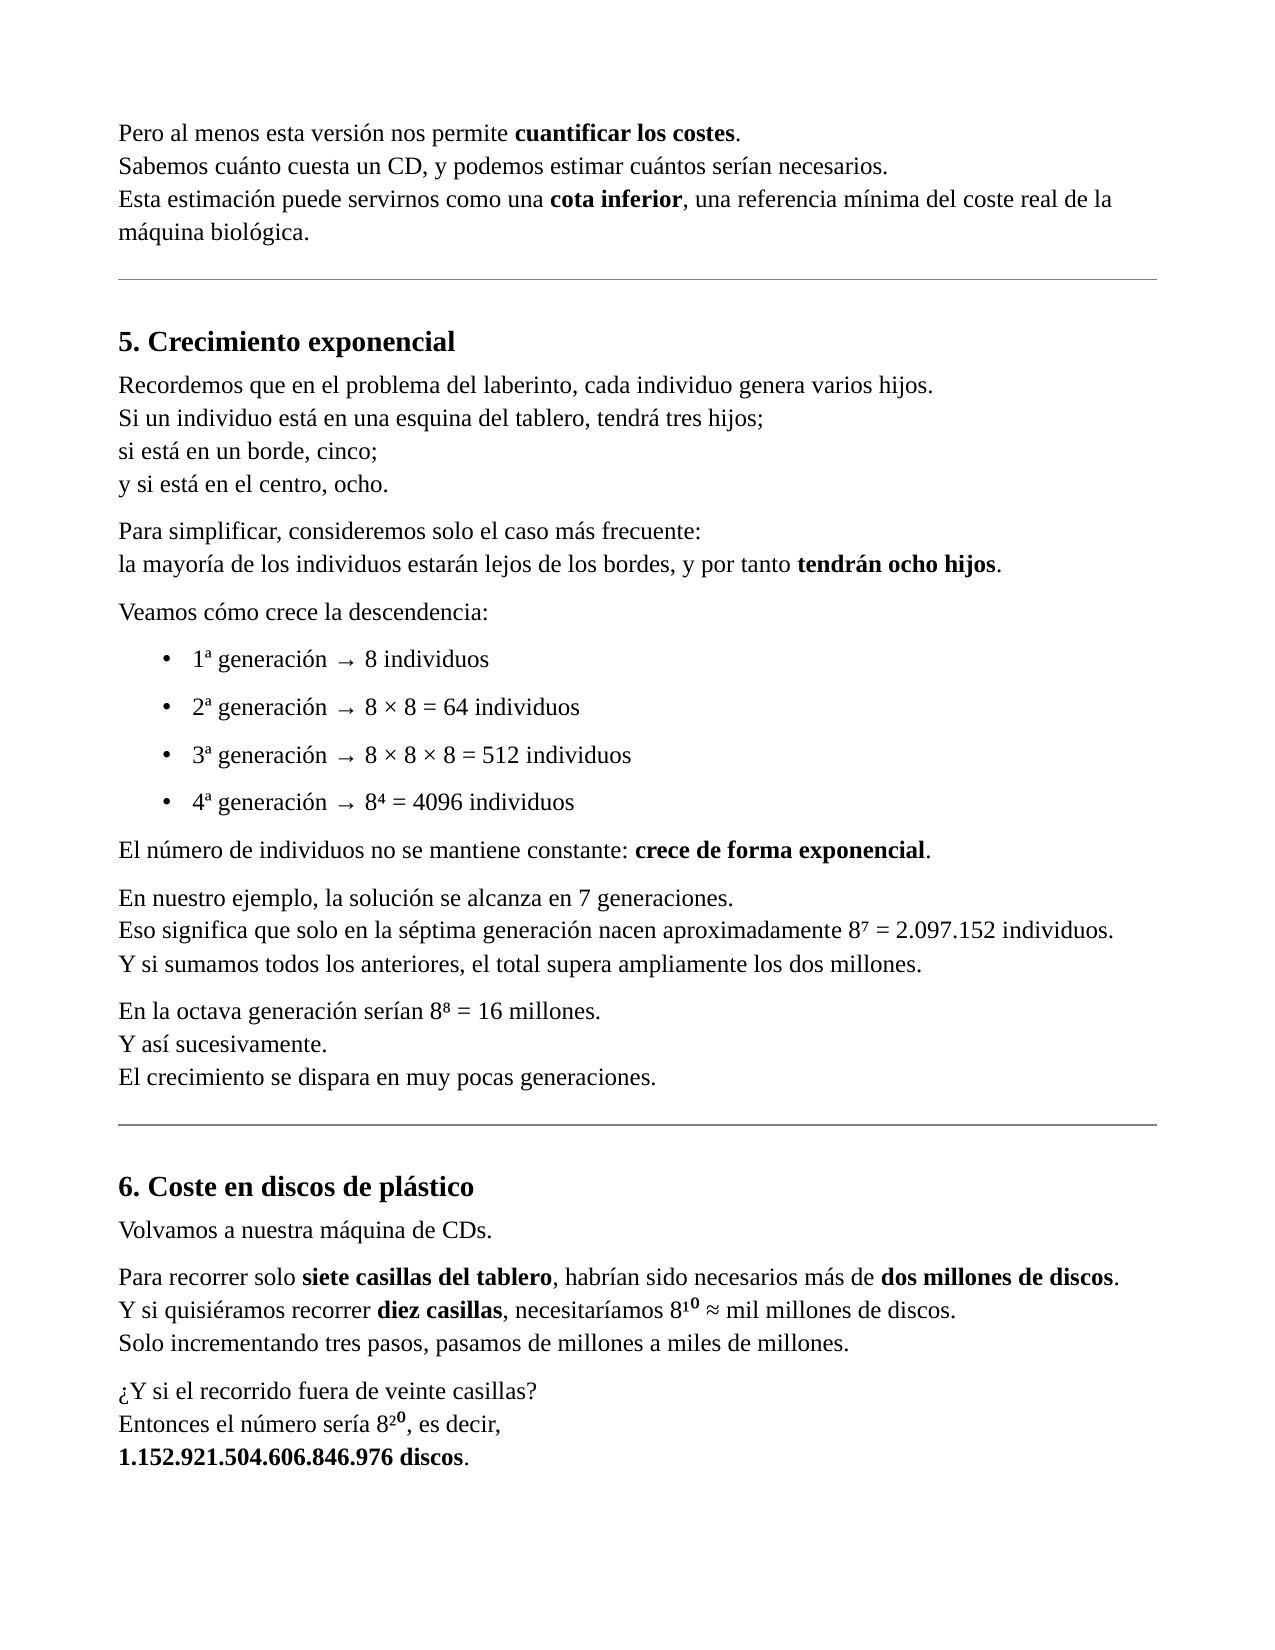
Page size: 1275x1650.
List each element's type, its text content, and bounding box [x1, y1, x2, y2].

list 2ª generación → 8 × 8 = 64 individuos [162, 692, 1157, 721]
text Recordemos que en el problema del laberinto, cada individuo genera varios hijos. Si un individuo está en una esquina del tablero, tendrá tres hijos; si está en un borde, cinco; y si está en el centro, ocho. [118, 370, 1157, 497]
list 1ª generación → 8 individuos [162, 644, 1157, 673]
text Para simplificar, consideremos solo el caso más frecuente: la mayoría de los individuos estarán lejos de los bordes, y por tanto tendrán ocho hijos. [118, 516, 1157, 578]
subtitle 6. Coste en discos de plástico [118, 1169, 1157, 1202]
list 3ª generación → 8 × 8 × 8 = 512 individuos [162, 740, 1157, 768]
text En nuestro ejemplo, la solución se alcanza en 7 generaciones. Eso significa que solo en la séptima generación nacen aproximadamente 8⁷ = 2.097.152 individuos. Y si sumamos todos los anteriores, el total supera ampliamente los dos millones. [118, 883, 1157, 977]
text El número de individuos no se mantiene constante: crece de forma exponencial. [118, 835, 1157, 864]
subtitle 5. Crecimiento exponencial [118, 324, 1157, 357]
text Veamos cómo crece la descendencia: [118, 597, 1157, 626]
text ¿Y si el recorrido fuera de veinte casillas? Entonces el número sería 8²⁰, es decir, 1.152.921.504.606.846.976 discos. [118, 1376, 1157, 1471]
list 4ª generación → 8⁴ = 4096 individuos [162, 787, 1157, 816]
text En la octava generación serían 8⁸ = 16 millones. Y así sucesivamente. El crecimiento se dispara en muy pocas generaciones. [118, 996, 1157, 1091]
text Pero al menos esta versión nos permite cuantificar los costes. Sabemos cuánto cuesta un CD, y podemos estimar cuántos serían necesarios. Esta estimación puede servirnos como una cota inferior, una referencia mínima del coste real de la máquina biológica. [118, 118, 1157, 246]
text Volvamos a nuestra máquina de CDs. [118, 1215, 1157, 1243]
text Para recorrer solo siete casillas del tablero, habrían sido necesarios más de dos millones de discos. Y si quisiéramos recorrer diez casillas, necesitaríamos 8¹⁰ ≈ mil millones de discos. Solo incrementando tres pasos, pasamos de millones a miles de millones. [118, 1262, 1157, 1357]
